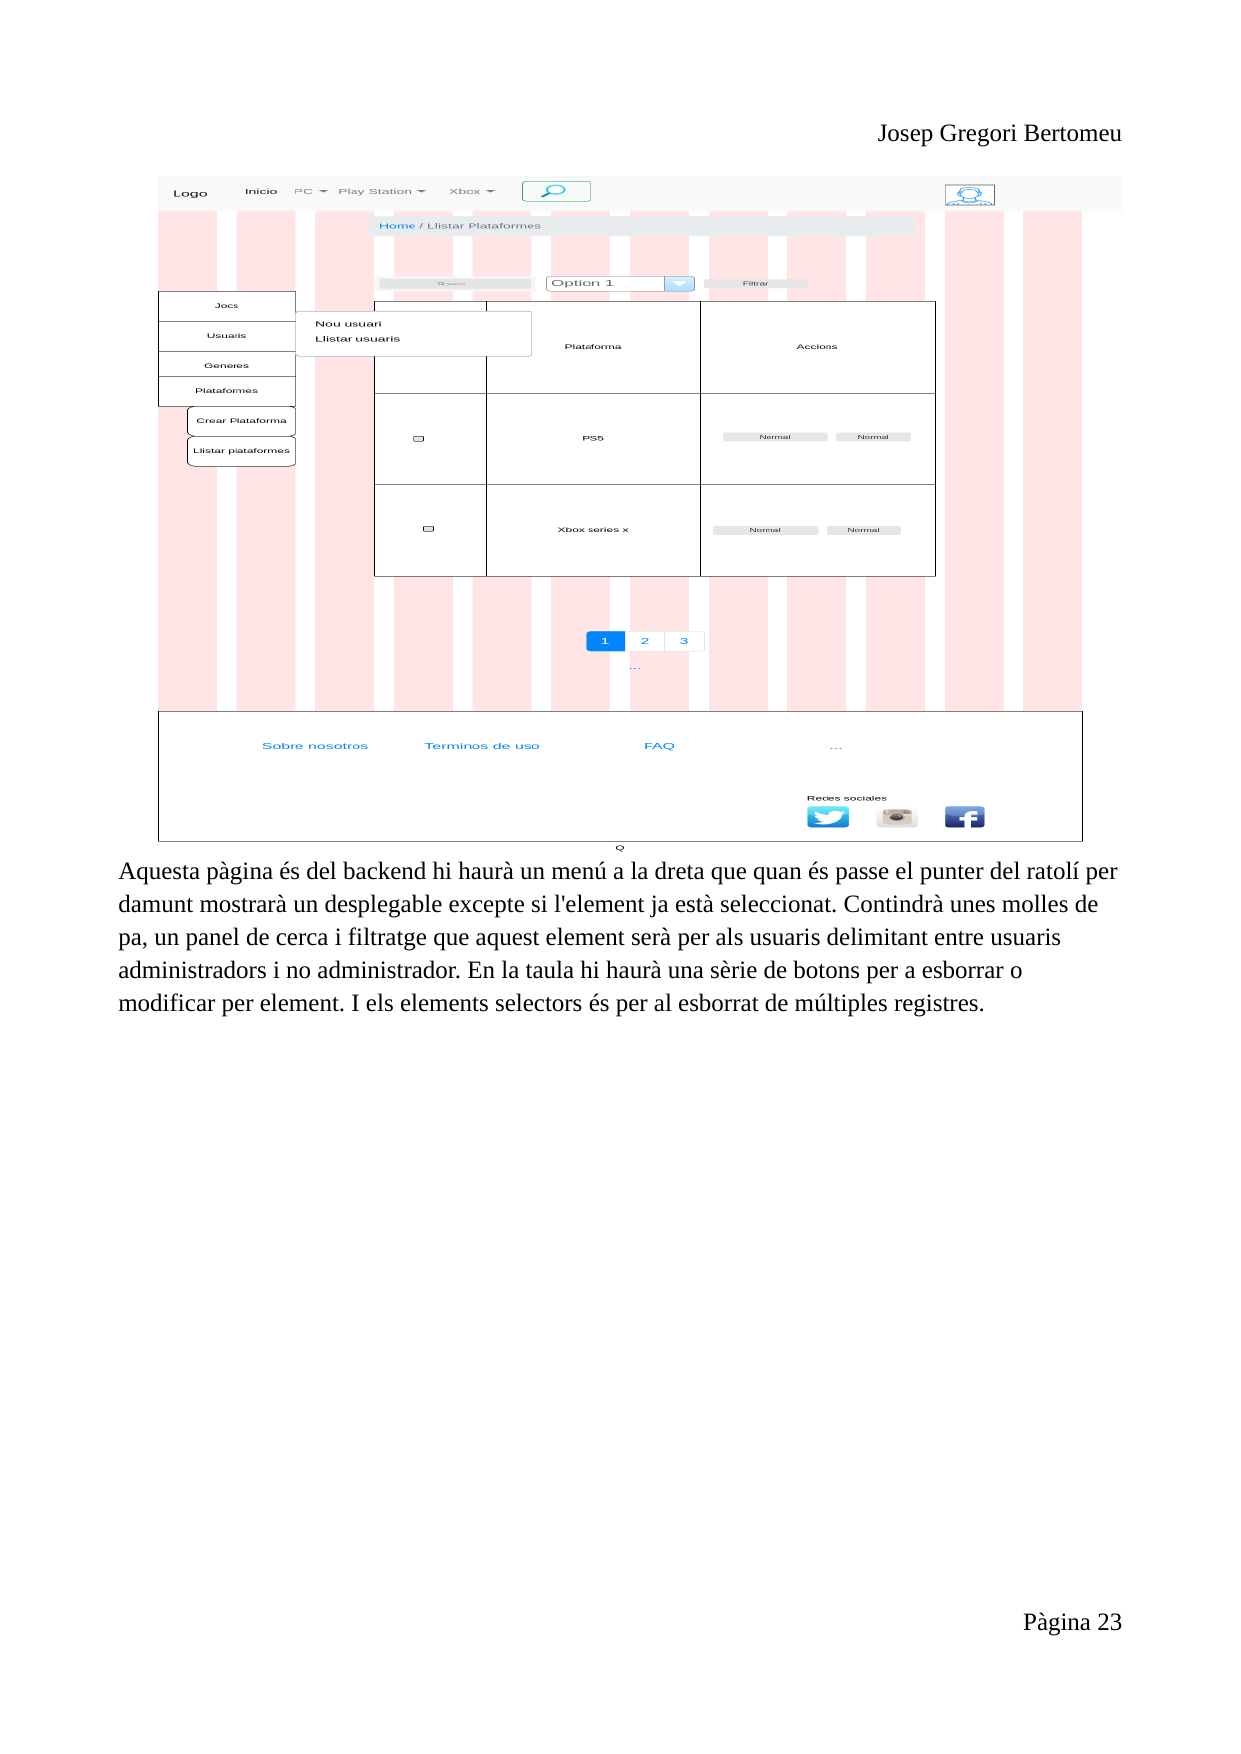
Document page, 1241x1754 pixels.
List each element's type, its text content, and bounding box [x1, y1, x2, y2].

picture [118, 176, 1123, 852]
text Aquesta pàgina és del backend hi haurà un menú a la dreta que quan és passe el punter del ratolí per damunt mostrarà un desplegable excepte si l'element ja està seleccionat. Contindrà unes molles de pa, un panel de cerca i filtratge que aquest element serà per als usuaris delimitant entre usuaris administradors i no administrador. En la taula hi haurà una sèrie de botons per a esborrar o modificar per element. I els elements selectors és per al esborrat de múltiples registres. [118, 852, 1122, 1017]
